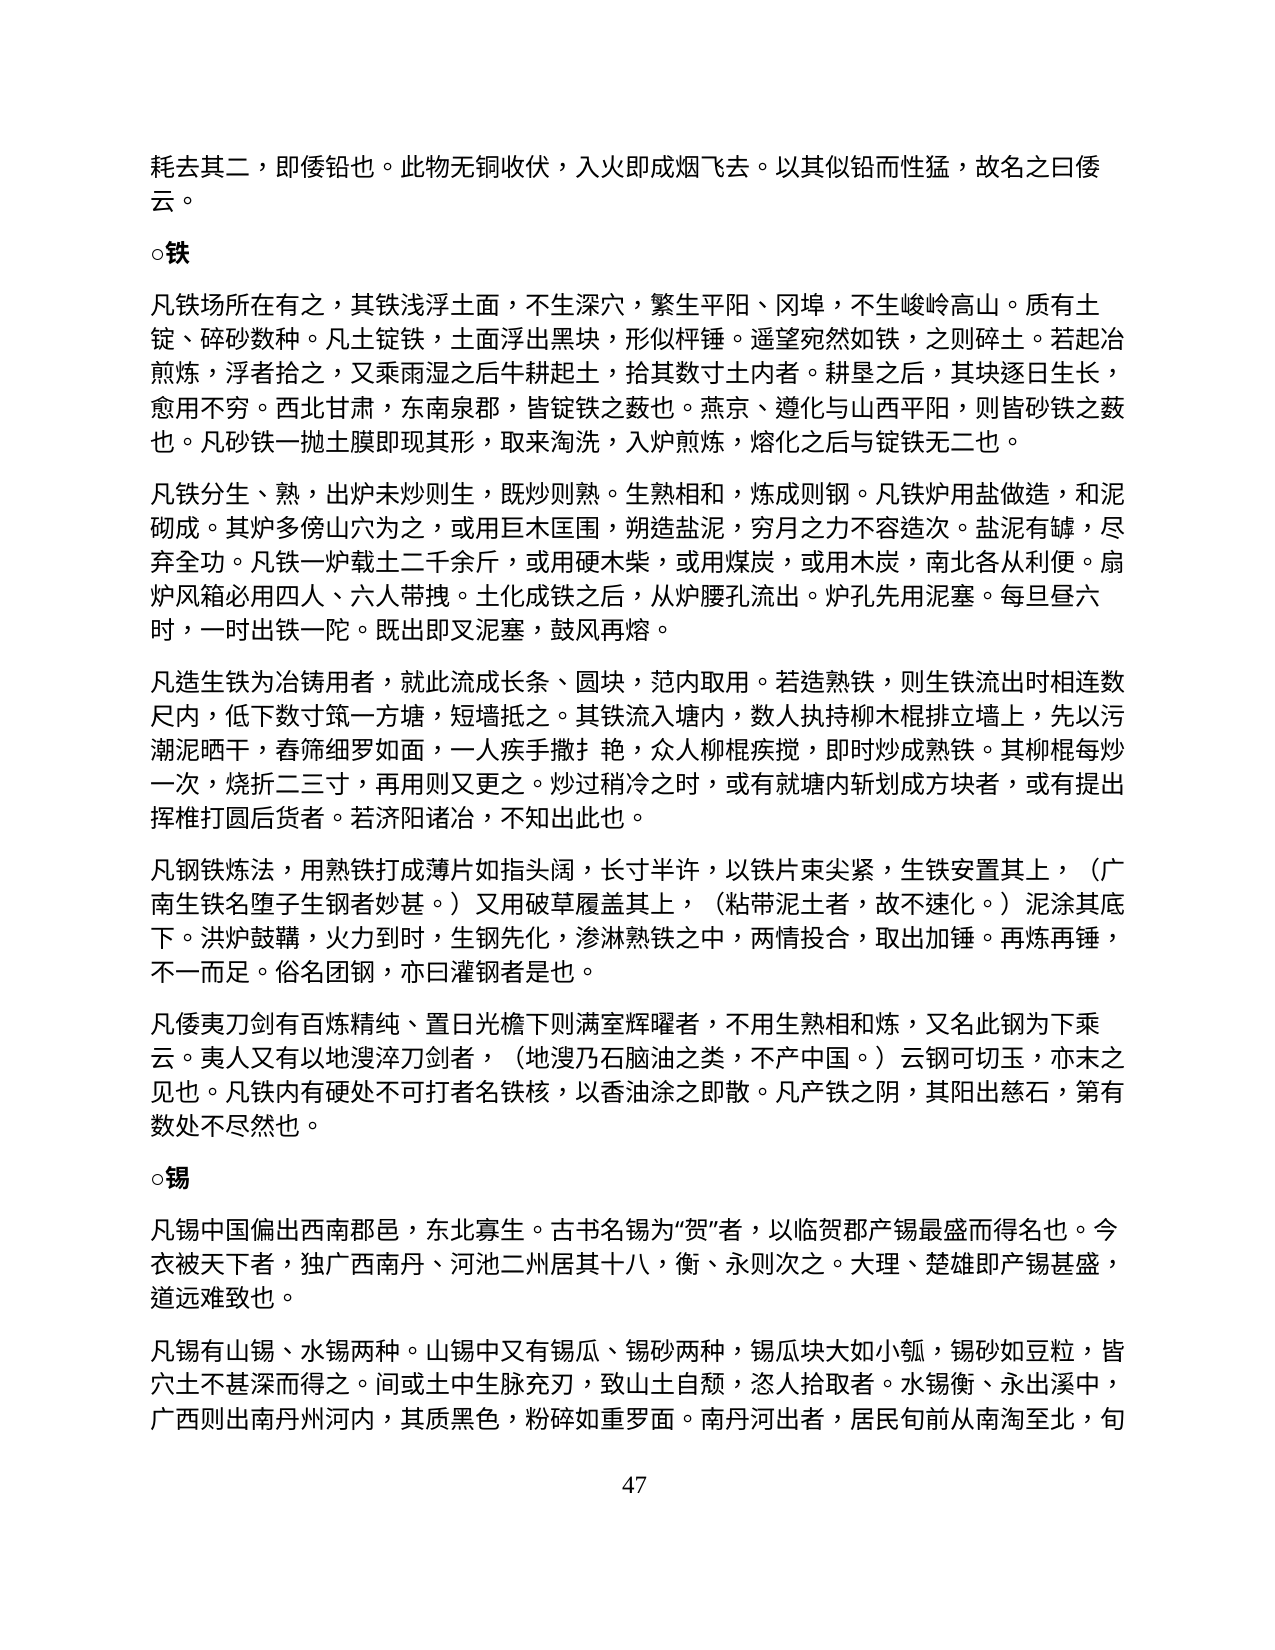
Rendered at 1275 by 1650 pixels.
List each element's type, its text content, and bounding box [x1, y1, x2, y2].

text 凡造生铁为冶铸用者，就此流成长条、圆块，范内取用。若造熟铁，则生铁流出时相连数尺内，低下数寸筑一方塘，短墙抵之。其铁流入塘内，数人执持柳木棍排立墙上，先以污潮泥晒干，舂筛细罗如面，一人疾手撒扌艳，众人柳棍疾搅，即时炒成熟铁。其柳棍每炒一次，烧折二三寸，再用则又更之。炒过稍冷之时，或有就塘内斩划成方块者，或有提出挥椎打圆后货者。若济阳诸冶，不知出此也。 [150, 664, 1125, 835]
text 凡钢铁炼法，用熟铁打成薄片如指头阔，长寸半许，以铁片束尖紧，生铁安置其上，（广南生铁名堕子生钢者妙甚。）又用破草履盖其上，（粘带泥土者，故不速化。）泥涂其底下。洪炉鼓鞲，火力到时，生钢先化，渗淋熟铁之中，两情投合，取出加锤。再炼再锤，不一而足。俗名团钢，亦曰灌钢者是也。 [150, 853, 1125, 989]
text ○铁 [150, 236, 1125, 270]
text 凡倭夷刀剑有百炼精纯、置日光檐下则满室辉曜者，不用生熟相和炼，又名此钢为下乘云。夷人又有以地溲淬刀剑者，（地溲乃石脑油之类，不产中国。）云钢可切玉，亦末之见也。凡铁内有硬处不可打者名铁核，以香油涂之即散。凡产铁之阴，其阳出慈石，第有数处不尽然也。 [150, 1007, 1125, 1143]
text ○锡 [150, 1161, 1125, 1195]
text 凡铁场所在有之，其铁浅浮土面，不生深穴，繁生平阳、冈埠，不生峻岭高山。质有土锭、碎砂数种。凡土锭铁，土面浮出黑块，形似枰锤。遥望宛然如铁，之则碎土。若起冶煎炼，浮者拾之，又乘雨湿之后牛耕起土，拾其数寸土内者。耕垦之后，其块逐日生长，愈用不穷。西北甘肃，东南泉郡，皆锭铁之薮也。燕京、遵化与山西平阳，则皆砂铁之薮也。凡砂铁一抛土膜即现其形，取来淘洗，入炉煎炼，熔化之后与锭铁无二也。 [150, 288, 1125, 458]
text 凡铁分生、熟，出炉未炒则生，既炒则熟。生熟相和，炼成则钢。凡铁炉用盐做造，和泥砌成。其炉多傍山穴为之，或用巨木匡围，朔造盐泥，穷月之力不容造次。盐泥有罅，尽弃全功。凡铁一炉载土二千余斤，或用硬木柴，或用煤炭，或用木炭，南北各从利便。扇炉风箱必用四人、六人带拽。土化成铁之后，从炉腰孔流出。炉孔先用泥塞。每旦昼六时，一时出铁一陀。既出即叉泥塞，鼓风再熔。 [150, 476, 1125, 647]
text 凡锡中国偏出西南郡邑，东北寡生。古书名锡为“贺”者，以临贺郡产锡最盛而得名也。今衣被天下者，独广西南丹、河池二州居其十八，衡、永则次之。大理、楚雄即产锡甚盛，道远难致也。 [150, 1213, 1125, 1315]
text 凡锡有山锡、水锡两种。山锡中又有锡瓜、锡砂两种，锡瓜块大如小瓠，锡砂如豆粒，皆穴土不甚深而得之。间或土中生脉充刃，致山土自颓，恣人拾取者。水锡衡、永出溪中，广西则出南丹州河内，其质黑色，粉碎如重罗面。南丹河出者，居民旬前从南淘至北，旬后又从北淘至南。愈经淘取，其砂日长，百年不竭。但一日功劳淘取煎炼不过一斤。会计炉炭资本，所获不多也。南丹山锡出山之阴，其方无水淘洗，则接连百竹为枧，从山阳枧水淘洗土滓，然后入炉。 [150, 1333, 1125, 1435]
text 耗去其二，即倭铅也。此物无铜收伏，入火即成烟飞去。以其似铅而性猛，故名之曰倭云。 [150, 150, 1125, 218]
